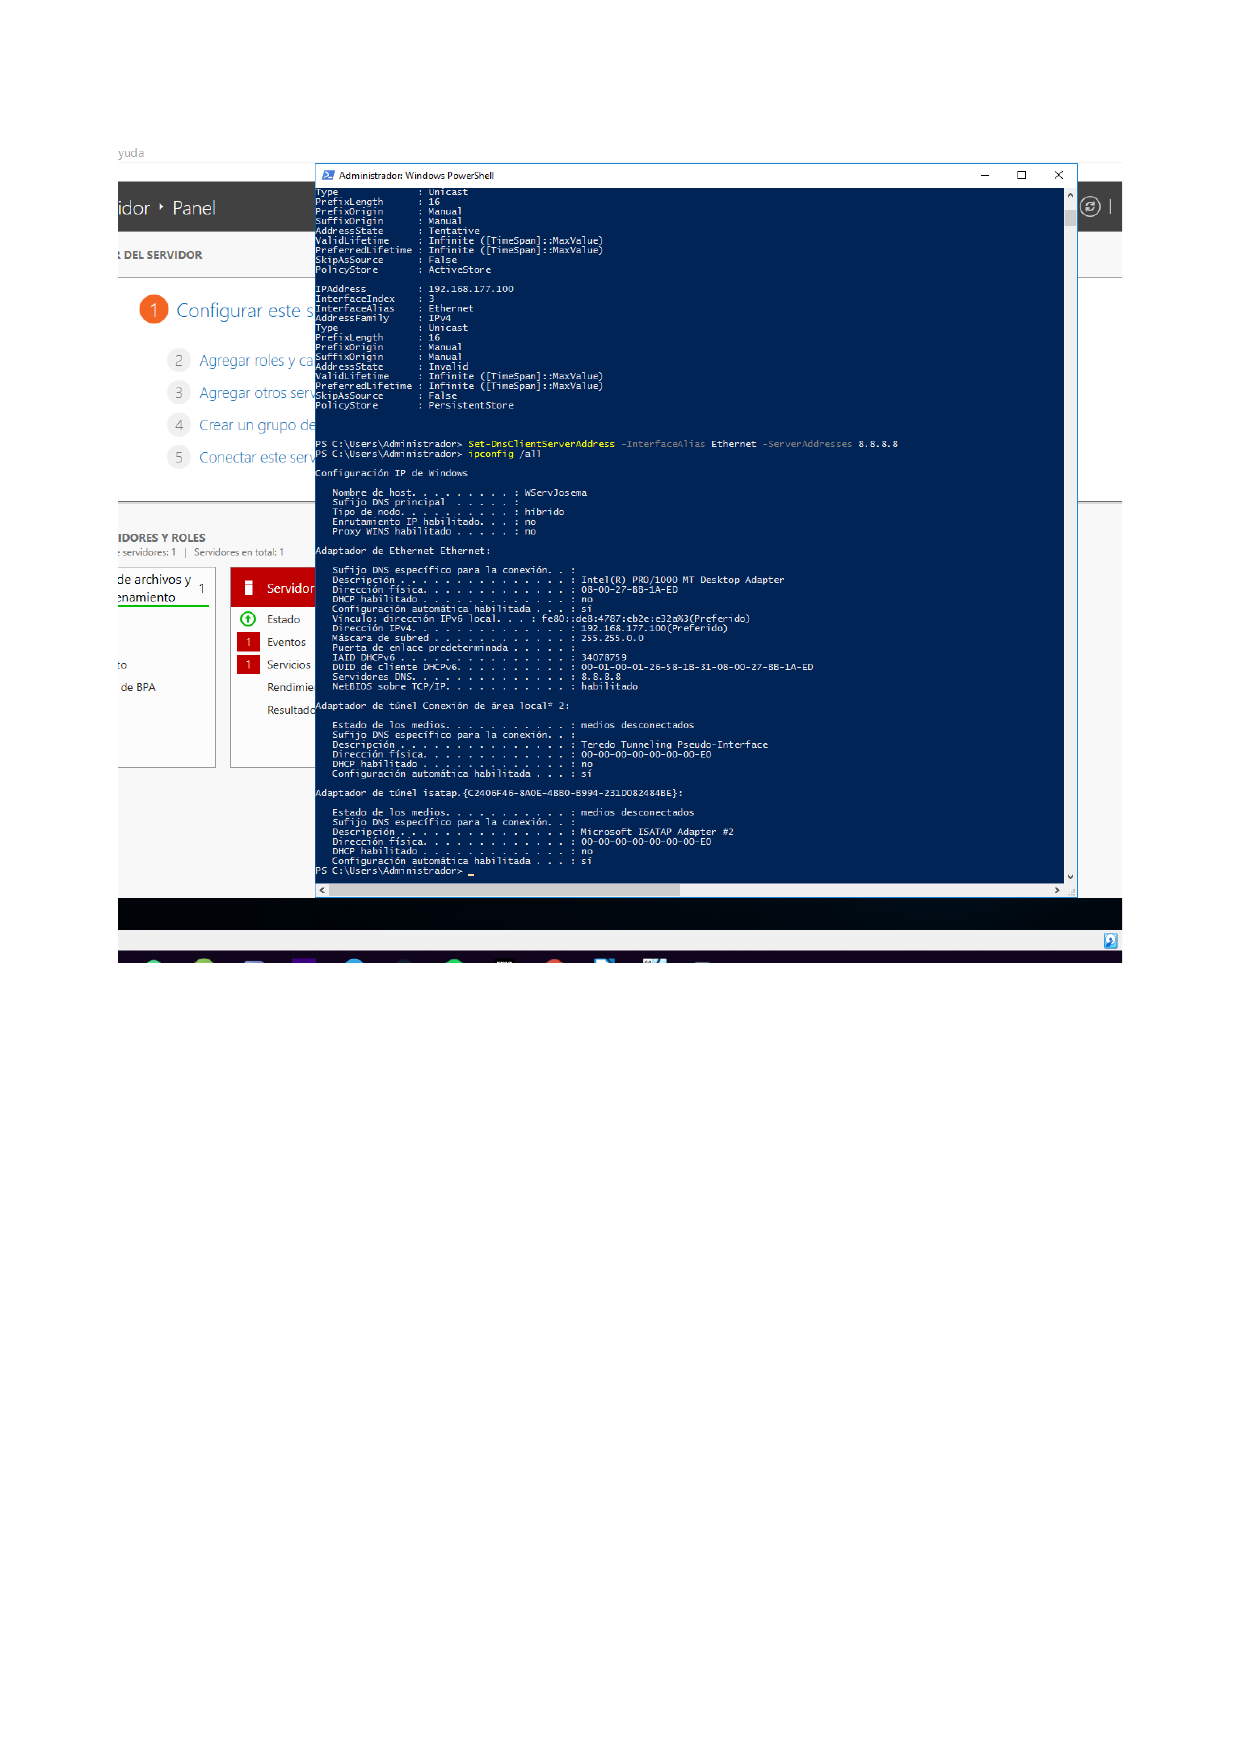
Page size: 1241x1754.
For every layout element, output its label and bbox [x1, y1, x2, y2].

picture [118, 118, 1123, 963]
